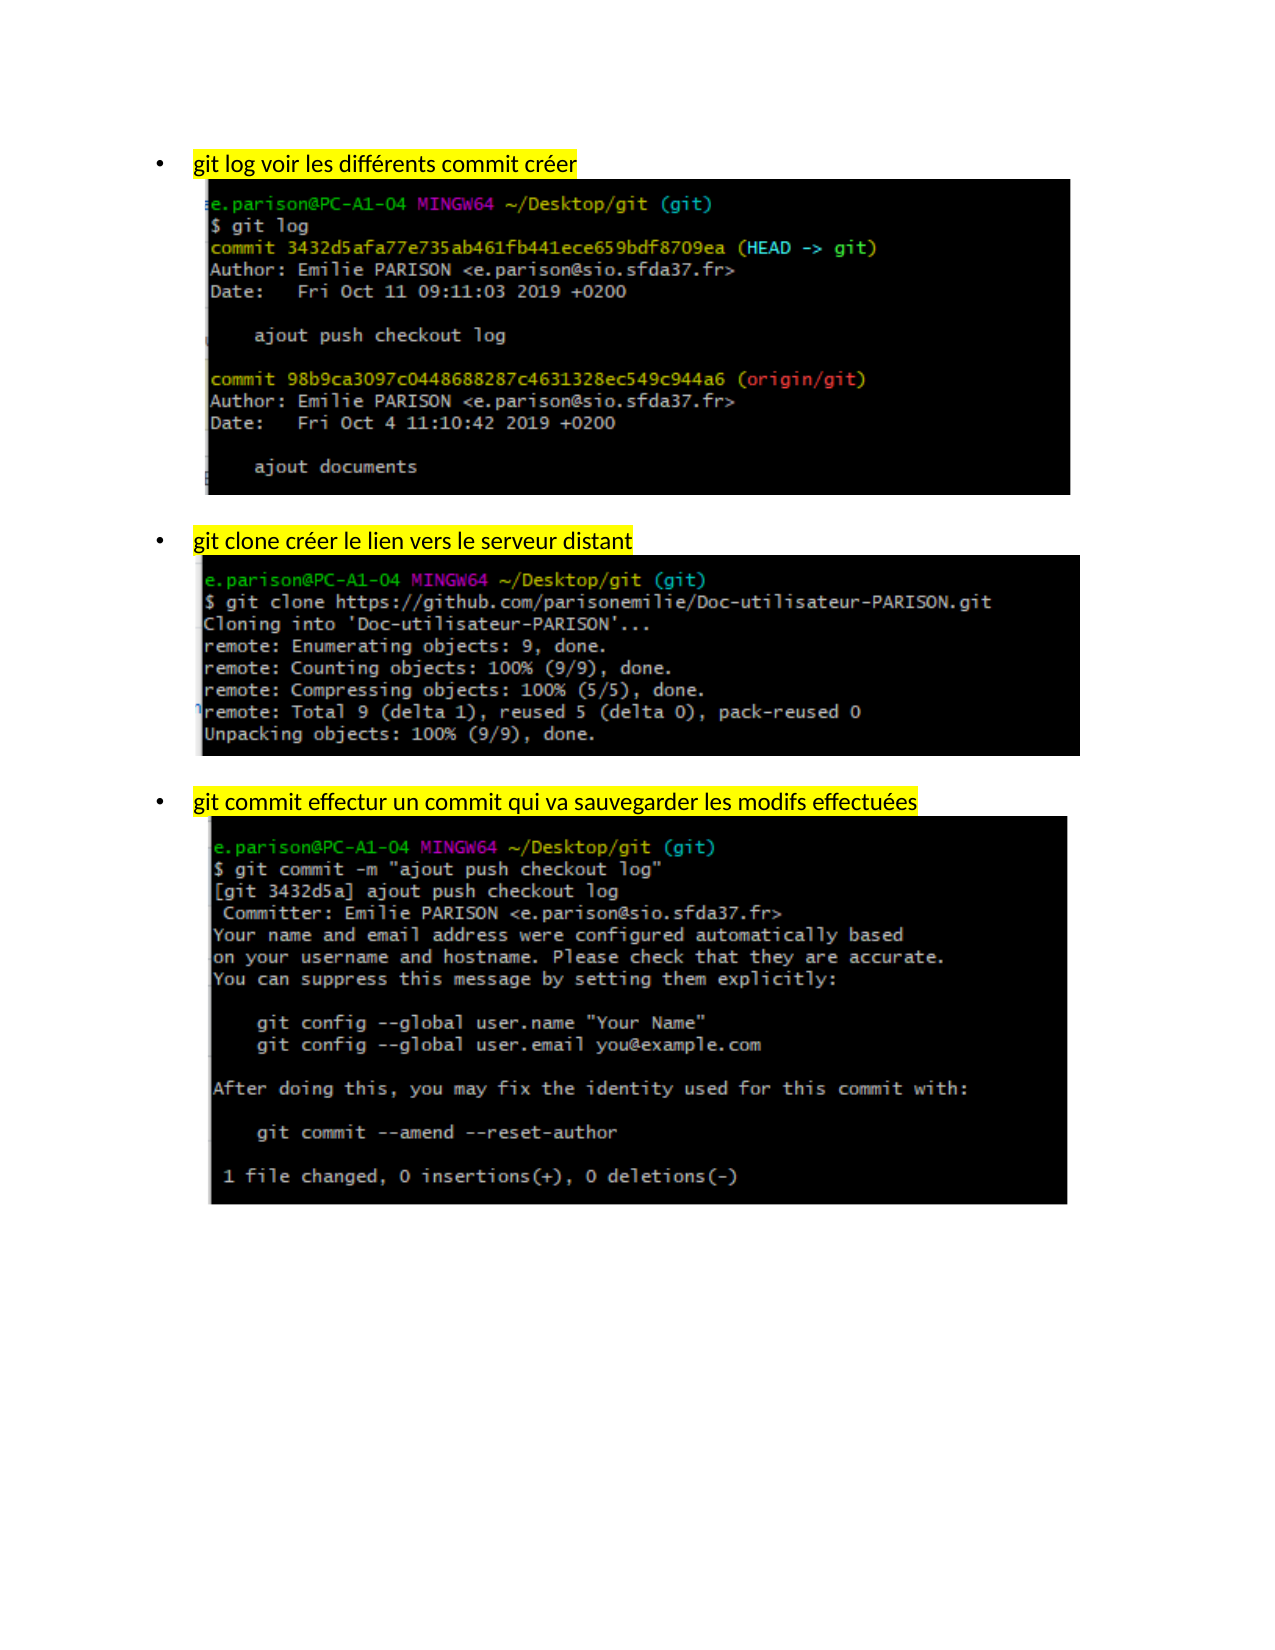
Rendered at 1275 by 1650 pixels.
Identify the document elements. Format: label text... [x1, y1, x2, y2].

picture [207, 816, 1068, 1214]
picture [195, 555, 1080, 756]
list git log voir les différents commit créer [156, 149, 1157, 179]
picture [204, 179, 1071, 495]
list git clone créer le lien vers le serveur distant [156, 525, 1157, 556]
list git commit effectur un commit qui va sauvegarder les modifs effectuées [156, 786, 1157, 817]
